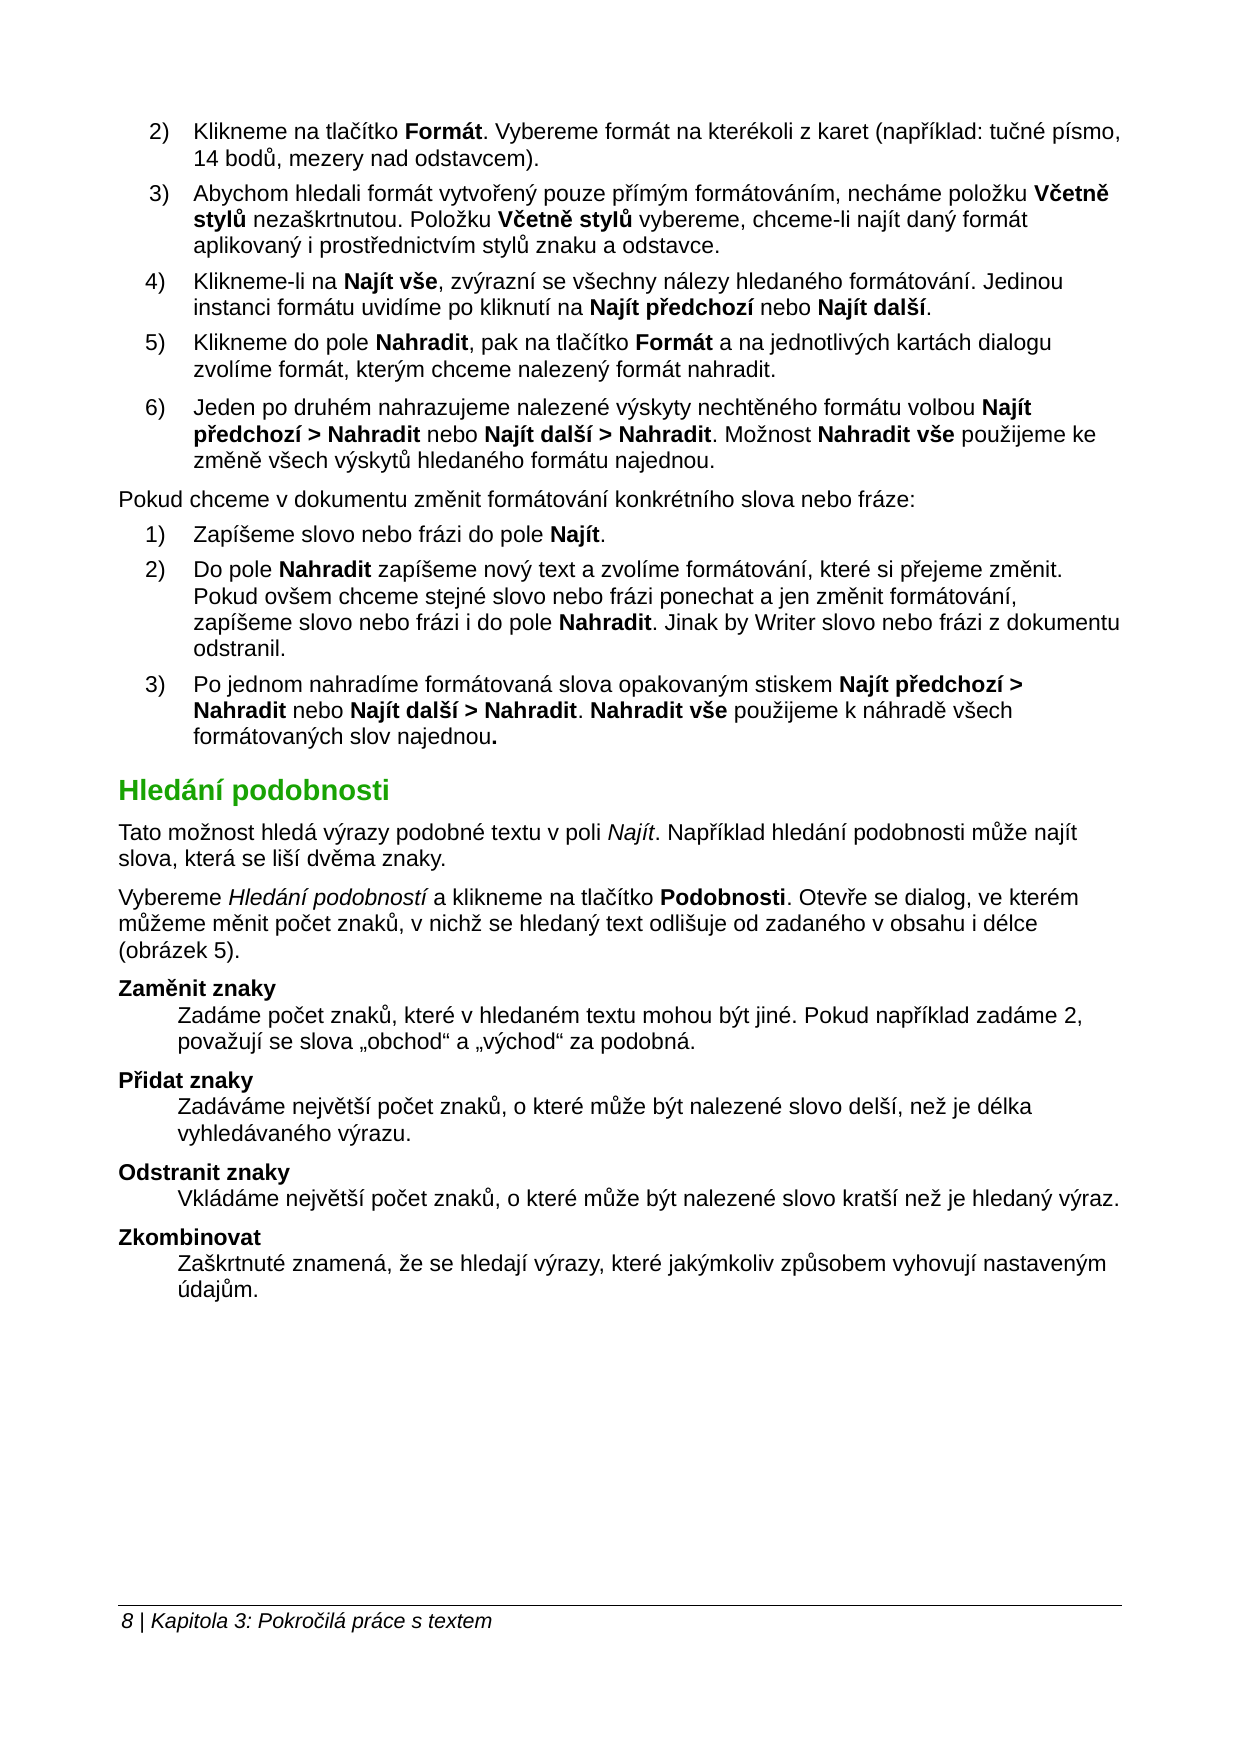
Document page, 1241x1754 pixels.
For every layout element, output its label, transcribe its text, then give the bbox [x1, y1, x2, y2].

list Jeden po druhém nahrazujeme nalezené výskyty nechtěného formátu volbou Najít předchozí > Nahradit nebo Najít další > Nahradit. Možnost Nahradit vše použijeme ke změně všech výskytů hledaného formátu najednou. [165, 394, 1122, 473]
subtitle Hledání podobnosti [118, 773, 1122, 807]
list Klikneme-li na Najít vše, zvýrazní se všechny nálezy hledaného formátování. Jedinou instanci formátu uvidíme po kliknutí na Najít předchozí nebo Najít další. [165, 268, 1122, 320]
text Zadáme počet znaků, které v hledaném textu mohou být jiné. Pokud například zadáme 2, považují se slova „obchod“ a „východ“ za podobná. [177, 1002, 1122, 1054]
list Zapíšeme slovo nebo frázi do pole Najít. [165, 521, 1122, 547]
list Do pole Nahradit zapíšeme nový text a zvolíme formátování, které si přejeme změnit. Pokud ovšem chceme stejné slovo nebo frázi ponechat a jen změnit formátování, zapíšeme slovo nebo frázi i do pole Nahradit. Jinak by Writer slovo nebo frázi z dokumentu odstranil. [165, 556, 1122, 662]
list Abychom hledali formát vytvořený pouze přímým formátováním, necháme položku Včetně stylů nezaškrtnutou. Položku Včetně styIů vybereme, chceme-li najít daný formát aplikovaný i prostřednictvím stylů znaku a odstavce. [169, 180, 1122, 259]
list Po jednom nahradíme formátovaná slova opakovaným stiskem Najít předchozí > Nahradit nebo Najít další > Nahradit. Nahradit vše použijeme k náhradě všech formátovaných slov najednou. [165, 671, 1122, 750]
text Zaškrtnuté znamená, že se hledají výrazy, které jakýmkoliv způsobem vyhovují nastaveným údajům. [177, 1250, 1122, 1303]
text Přidat znaky [118, 1067, 1122, 1093]
text Zadáváme největší počet znaků, o které může být nalezené slovo delší, než je délka vyhledávaného výrazu. [177, 1093, 1122, 1146]
list Klikneme do pole Nahradit, pak na tlačítko Formát a na jednotlivých kartách dialogu zvolíme formát, kterým chceme nalezený formát nahradit. [165, 329, 1122, 382]
text Zkombinovat [118, 1224, 1122, 1250]
text Tato možnost hledá výrazy podobné textu v poli Najít. Například hledání podobnosti může najít slova, která se liší dvěma znaky. [118, 819, 1122, 871]
text Zaměnit znaky [118, 975, 1122, 1002]
text Vybereme Hledání podobností a klikneme na tlačítko Podobnosti. Otevře se dialog, ve kterém můžeme měnit počet znaků, v nichž se hledaný text odlišuje od zadaného v obsahu i délce (obrázek 5). [118, 884, 1122, 963]
list Klikneme na tlačítko Formát. Vybereme formát na kterékoli z karet (například: tučné písmo, 14 bodů, mezery nad odstavcem). [169, 118, 1122, 171]
text Vkládáme největší počet znaků, o které může být nalezené slovo kratší než je hledaný výraz. [177, 1185, 1122, 1211]
text Odstranit znaky [118, 1158, 1122, 1185]
list Pokud chceme v dokumentu změnit formátování konkrétního slova nebo fráze: [118, 486, 1122, 512]
